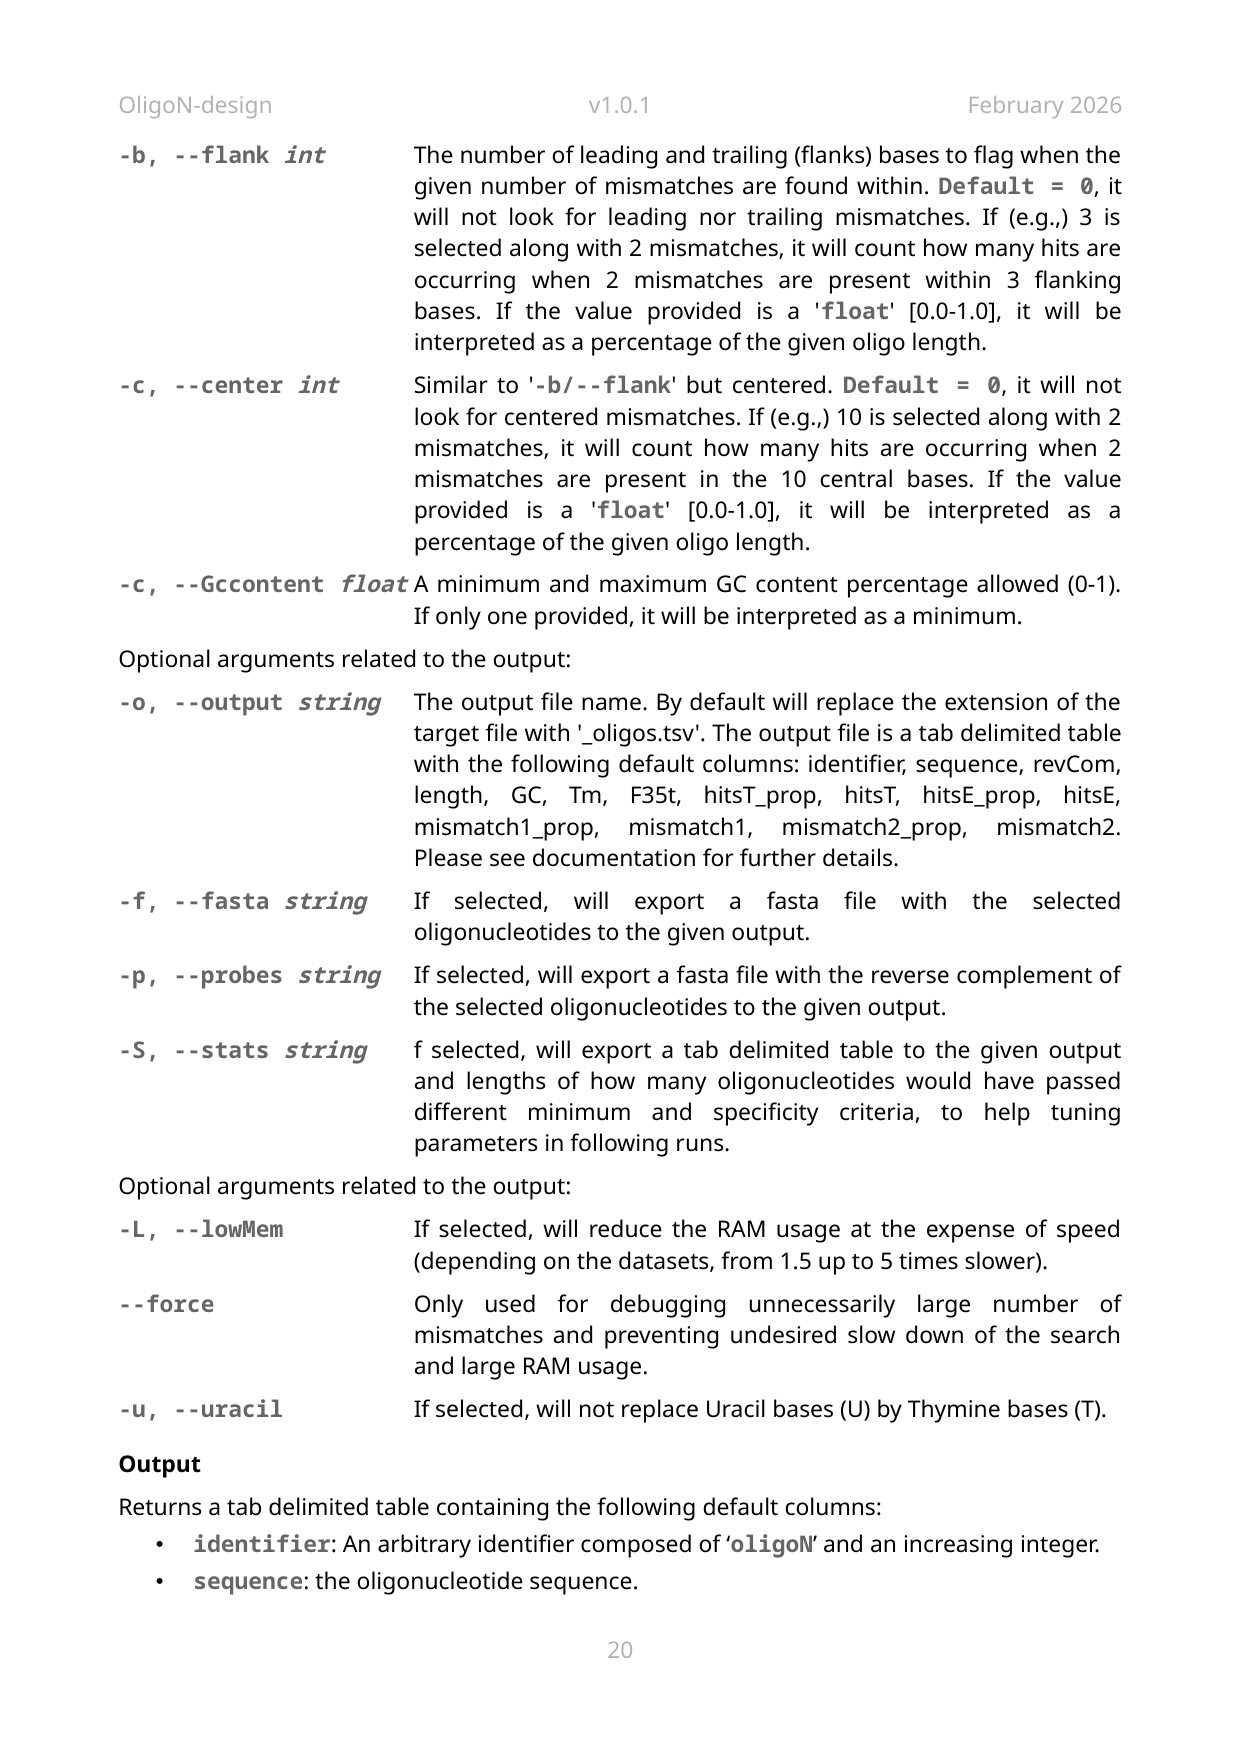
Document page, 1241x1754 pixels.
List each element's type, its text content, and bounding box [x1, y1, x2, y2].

list identifier: An arbitrary identifier composed of ‘oligoN’ and an increasing integer. [156, 1528, 1122, 1559]
text -L, --lowMem If selected, will reduce the RAM usage at the expense of speed (depending on the datasets, from 1.5 up to 5 times slower). [118, 1213, 1122, 1276]
text Output [118, 1448, 1122, 1479]
text Optional arguments related to the output: [118, 1170, 1122, 1202]
text -S, --stats string f selected, will export a tab delimited table to the given output and lengths of how many oligonucleotides would have passed different minimum and specificity criteria, to help tuning parameters in following runs. [118, 1033, 1122, 1158]
text -c, --center int Similar to '-b/--flank' but centered. Default = 0, it will not look for centered mismatches. If (e.g.,) 10 is selected along with 2 mismatches, it will count how many hits are occurring when 2 mismatches are present in the 10 central bases. If the value provided is a 'float' [0.0-1.0], it will be interpreted as a percentage of the given oligo length. [118, 369, 1122, 557]
text -u, --uracil If selected, will not replace Uracil bases (U) by Thymine bases (T). [118, 1393, 1122, 1424]
text -f, --fasta string If selected, will export a fasta file with the selected oligonucleotides to the given output. [118, 885, 1122, 947]
text -p, --probes string If selected, will export a fasta file with the reverse complement of the selected oligonucleotides to the given output. [118, 959, 1122, 1022]
text -o, --output string The output file name. By default will replace the extension of the target file with '_oligos.tsv'. The output file is a tab delimited table with the following default columns: identifier, sequence, revCom, length, GC, Tm, F35t, hitsT_prop, hitsT, hitsE_prop, hitsE, mismatch1_prop, mismatch1, mismatch2_prop, mismatch2. Please see documentation for further details. [118, 686, 1122, 873]
text -b, --flank int The number of leading and trailing (flanks) bases to flag when the given number of mismatches are found within. Default = 0, it will not look for leading nor trailing mismatches. If (e.g.,) 3 is selected along with 2 mismatches, it will count how many hits are occurring when 2 mismatches are present within 3 flanking bases. If the value provided is a 'float' [0.0-1.0], it will be interpreted as a percentage of the given oligo length. [118, 139, 1122, 357]
text -c, --Gccontent float A minimum and maximum GC content percentage allowed (0-1). If only one provided, it will be interpreted as a minimum. [118, 568, 1122, 631]
list sequence: the oligonucleotide sequence. [156, 1565, 1122, 1597]
text --force Only used for debugging unnecessarily large number of mismatches and preventing undesired slow down of the search and large RAM usage. [118, 1288, 1122, 1381]
text Returns a tab delimited table containing the following default columns: [118, 1491, 1122, 1522]
text Optional arguments related to the output: [118, 643, 1122, 674]
